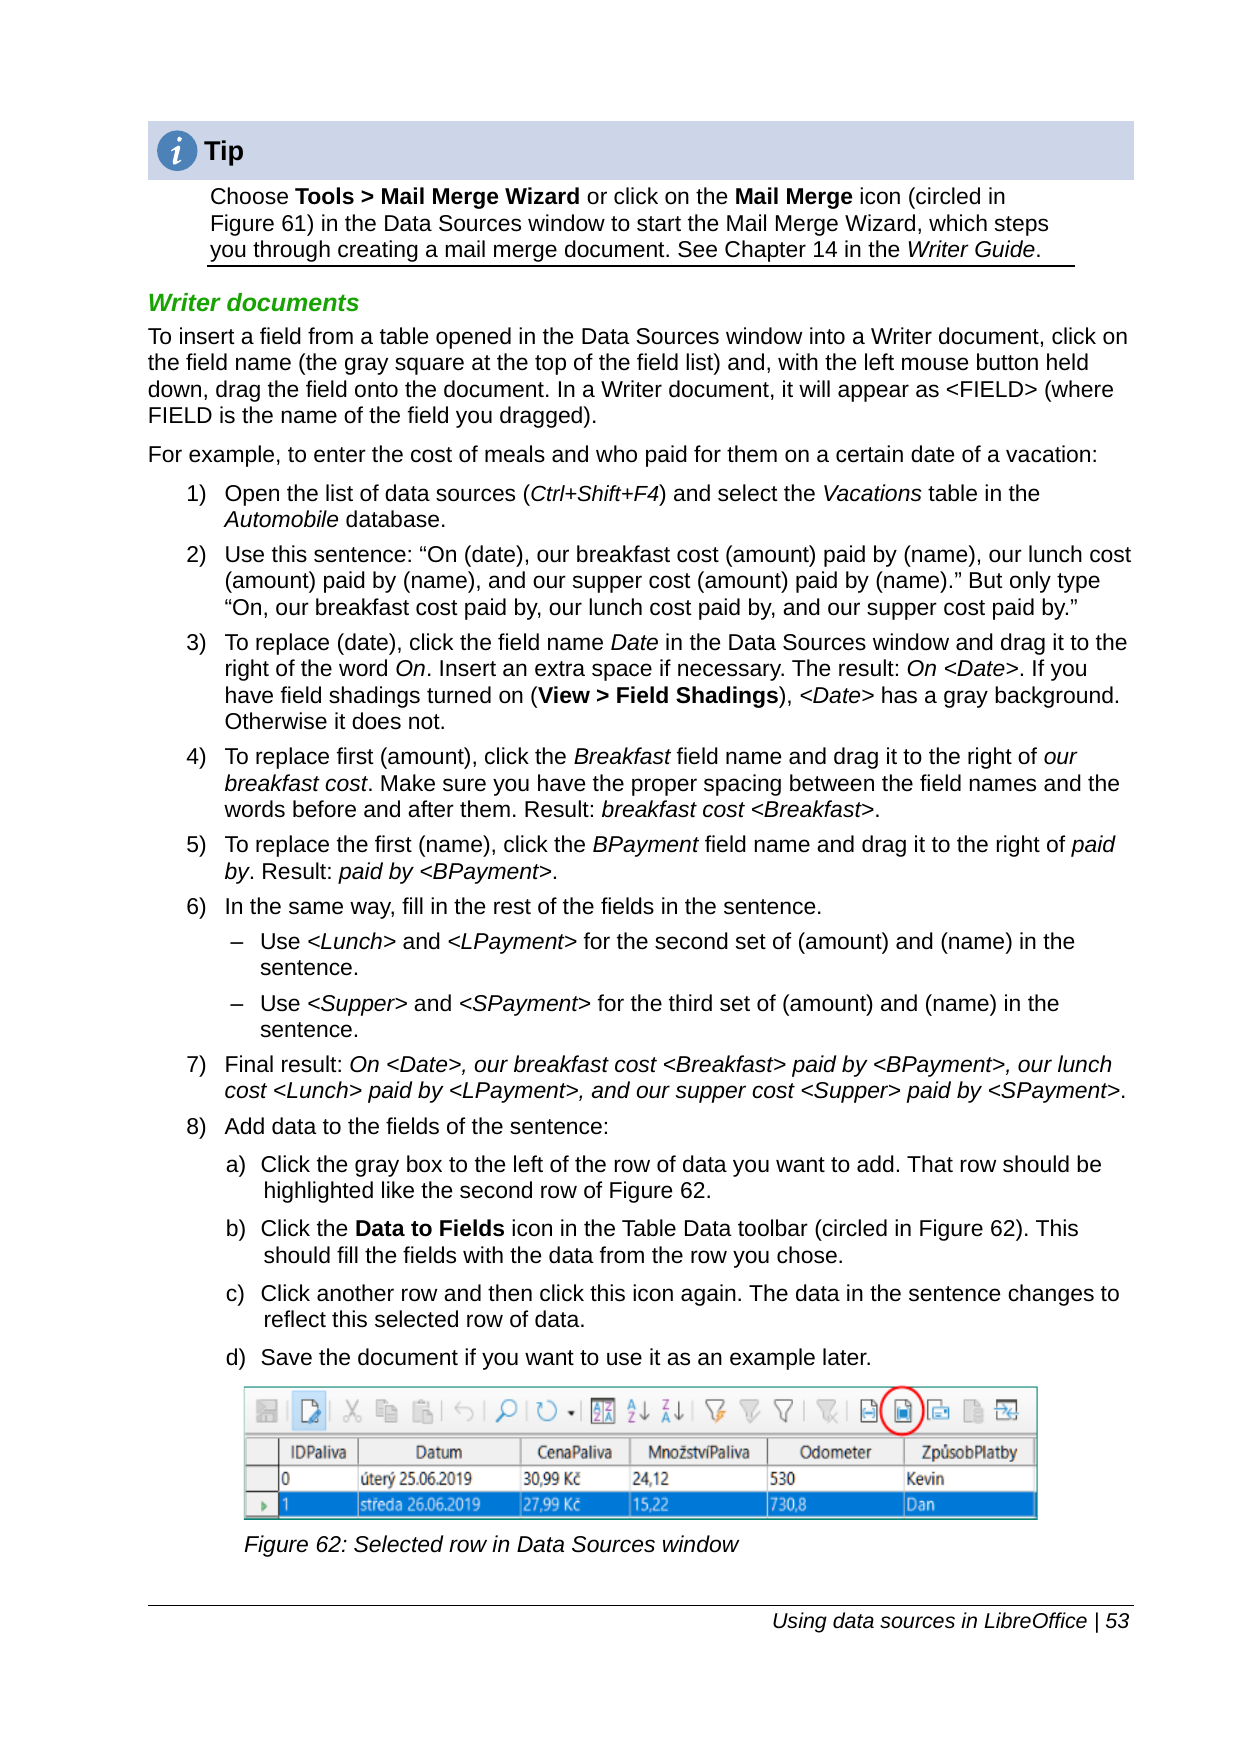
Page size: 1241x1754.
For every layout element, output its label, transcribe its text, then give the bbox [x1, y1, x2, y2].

list To replace first (amount), click the Breakfast field name and drag it to the right of our breakfast cost. Make sure you have the proper spacing between the field names and the words before and after them. Result: breakfast cost <Breakfast>. [207, 743, 1134, 822]
list To replace (date), click the field name Date in the Data Sources window and drag it to the right of the word On. Insert an extra space if necessary. The result: On <Date>. If you have field shadings turned on (View > Field Shadings), <Date> has a gray background. Otherwise it does not. [207, 629, 1134, 734]
subtitle Writer documents [148, 288, 1134, 317]
list In the same way, fill in the rest of the fields in the sentence. [207, 893, 1134, 919]
list Use <Supper> and <SPayment> for the third set of (amount) and (name) in the sentence. [230, 989, 1134, 1042]
text Choose Tools > Mail Merge Wizard or click on the Mail Merge icon (circled in Figure 61) in the Data Sources window to start the Mail Merge Wizard, which steps you through creating a mail merge document. See Chapter 14 in the Writer Guide. [207, 180, 1075, 265]
list Use this sentence: “On (date), our breakfast cost (amount) paid by (name), our lunch cost (amount) paid by (name), and our supper cost (amount) paid by (name).” But only type “On, our breakfast cost paid by, our lunch cost paid by, and our supper cost paid by.” [207, 541, 1134, 620]
text Figure 62: Selected row in Data Sources window [244, 1531, 1038, 1558]
picture [243, 1385, 1038, 1520]
list Click the Data to Fields icon in the Table Data toolbar (circled in Figure 62). This should fill the fields with the data from the row you chose. [223, 1212, 1134, 1271]
list Save the document if you want to use it as an example later. [223, 1341, 1134, 1373]
list Click another row and then click this icon again. The data in the sentence changes to reflect this selected row of data. [223, 1277, 1134, 1335]
text To insert a field from a table opened in the Data Sources window into a Writer document, click on the field name (the gray square at the top of the field list) and, with the left mouse button held down, drag the field onto the document. In a Writer document, it will appear as <FIELD> (where FIELD is the name of the field you dragged). [148, 323, 1134, 428]
subtitle Tip [148, 121, 1134, 180]
list Use <Lunch> and <LPayment> for the second set of (amount) and (name) in the sentence. [230, 928, 1134, 981]
list Click the gray box to the left of the row of data you want to add. That row should be highlighted like the second row of Figure 62. [223, 1148, 1134, 1206]
list Add data to the fields of the sentence: [207, 1113, 1134, 1139]
list To replace the first (name), click the BPayment field name and drag it to the right of paid by. Result: paid by <BPayment>. [207, 831, 1134, 884]
list Open the list of data sources (Ctrl+Shift+F4) and select the Vacations table in the Automobile database. [207, 479, 1134, 532]
text For example, to enter the cost of meals and who paid for them on a certain date of a vacation: [148, 441, 1134, 467]
list Final result: On <Date>, our breakfast cost <Breakfast> paid by <BPayment>, our lunch cost <Lunch> paid by <LPayment>, and our supper cost <Supper> paid by <SPayment>. [207, 1051, 1134, 1104]
